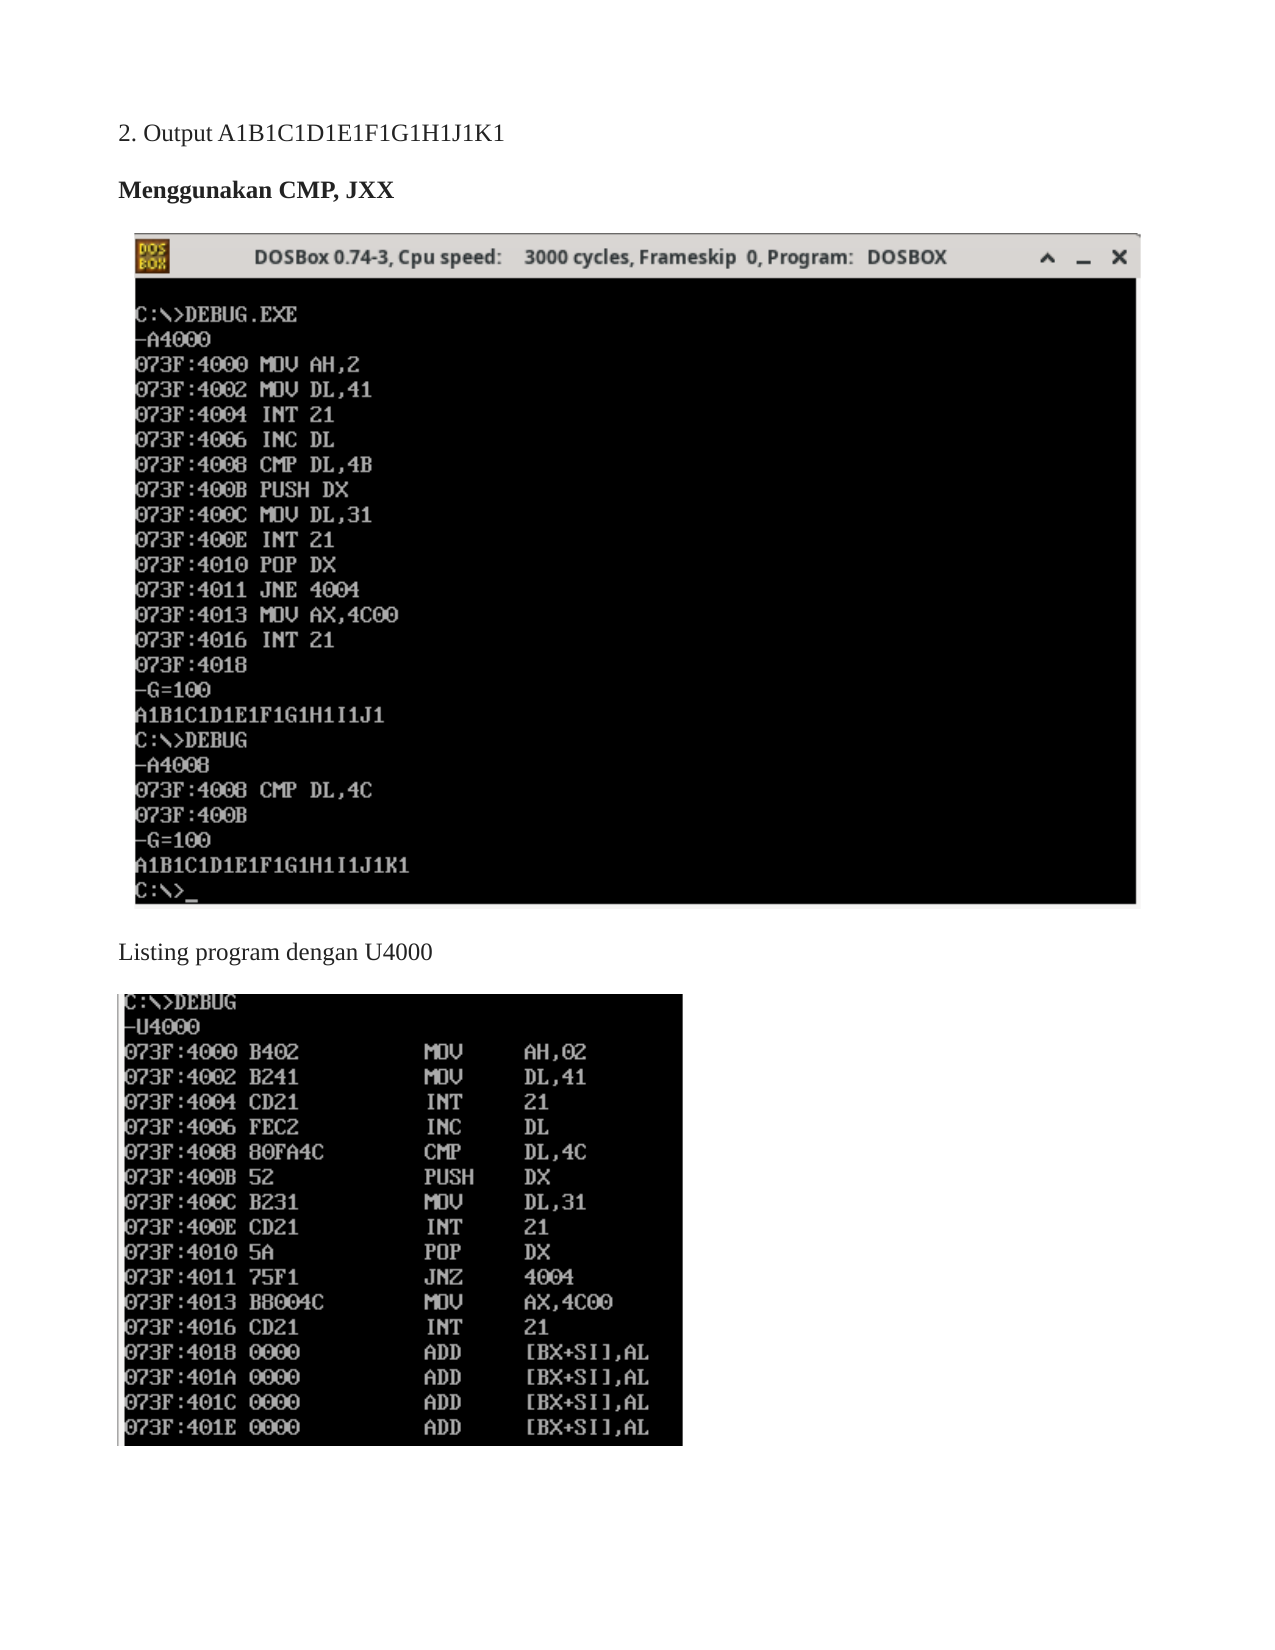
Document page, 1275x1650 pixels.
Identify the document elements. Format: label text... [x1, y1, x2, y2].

text 2. Output A1B1C1D1E1F1G1H1J1K1 [118, 118, 1157, 147]
picture [117, 994, 683, 1446]
text Listing program dengan U4000 [118, 233, 1157, 966]
text Menggunakan CMP, JXX [118, 176, 1157, 204]
picture [134, 233, 1141, 909]
